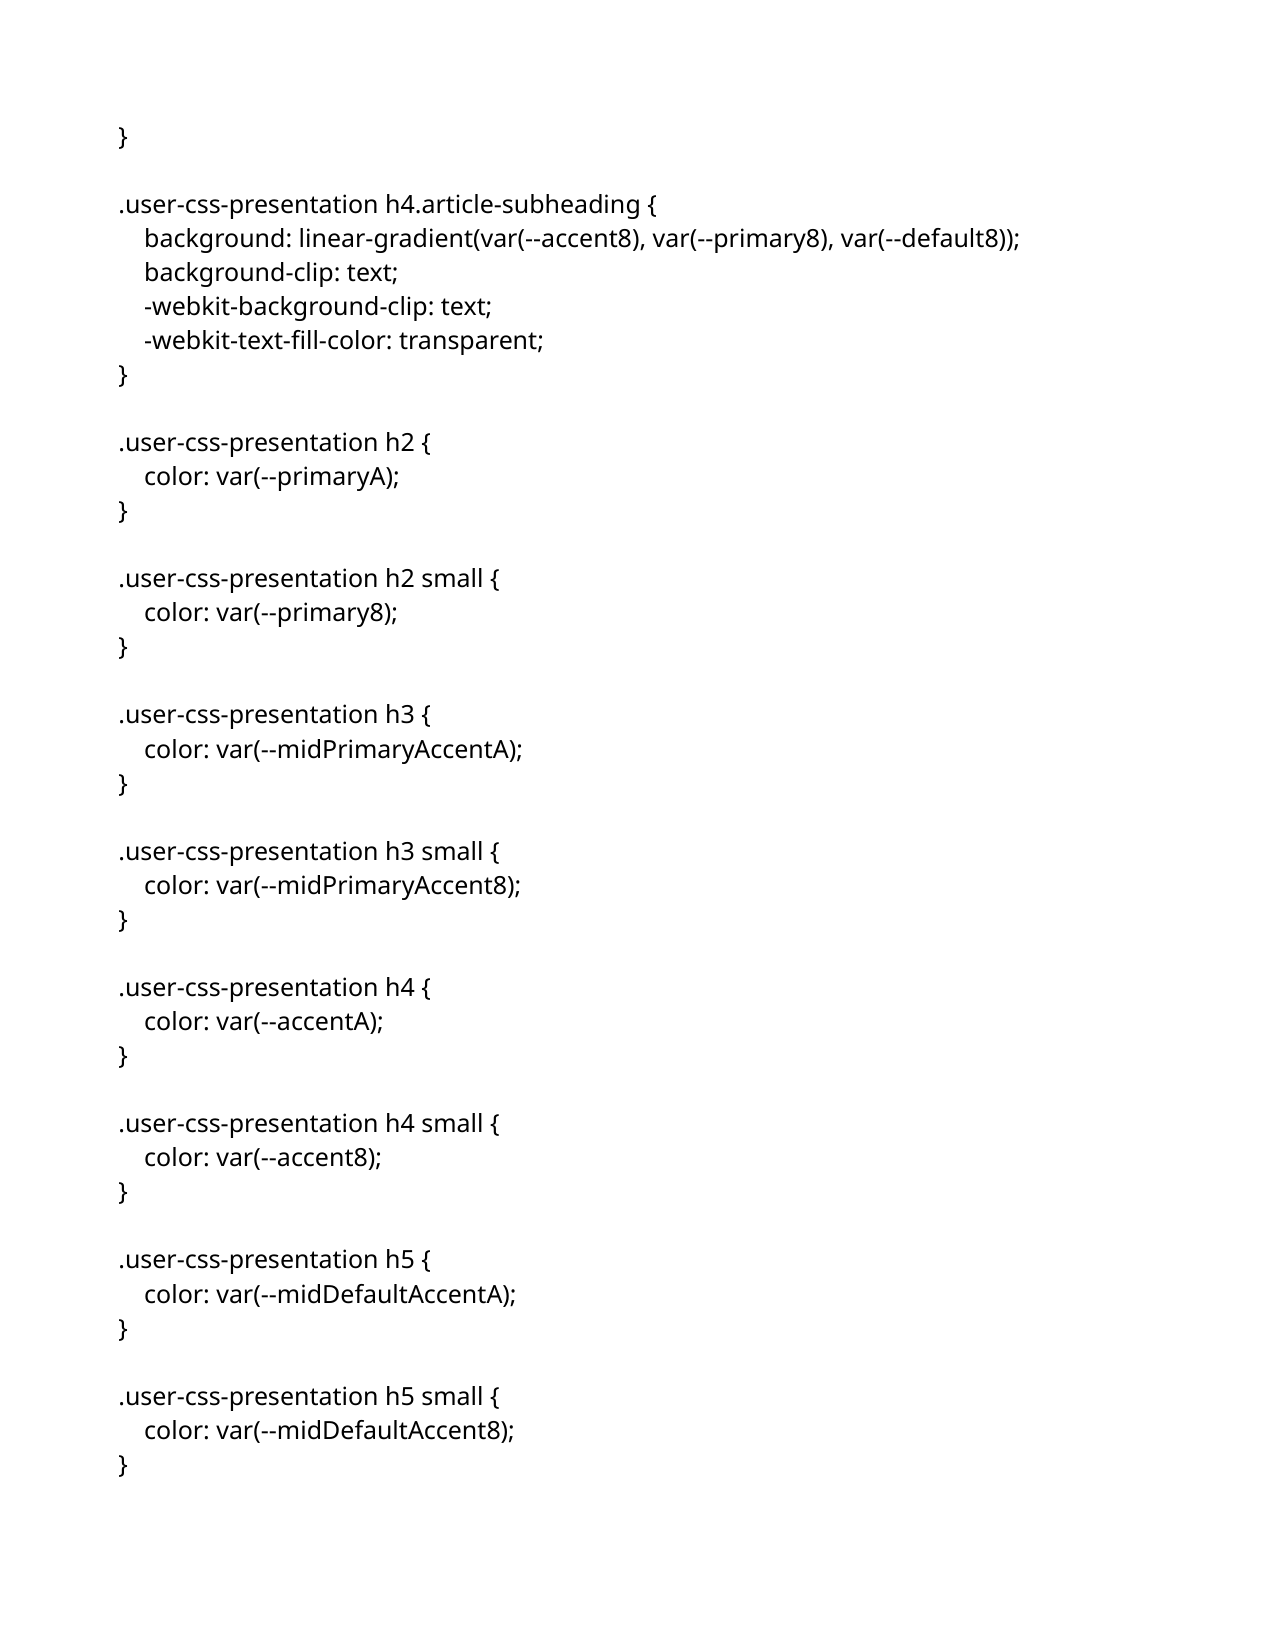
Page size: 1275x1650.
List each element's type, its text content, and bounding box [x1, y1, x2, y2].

text } [118, 629, 1157, 663]
text color: var(--midPrimaryAccent8); [118, 867, 1157, 902]
text -webkit-background-clip: text; [118, 288, 1157, 322]
text } [118, 1038, 1157, 1072]
text } [118, 1174, 1157, 1208]
text .user-css-presentation h5 { [118, 1242, 1157, 1276]
text background-clip: text; [118, 254, 1157, 288]
text .user-css-presentation h4 small { [118, 1106, 1157, 1140]
text .user-css-presentation h3 { [118, 697, 1157, 731]
text } [118, 765, 1157, 799]
text color: var(--midPrimaryAccentA); [118, 731, 1157, 765]
text background: linear-gradient(var(--accent8), var(--primary8), var(--default8)); [118, 220, 1157, 254]
text color: var(--primary8); [118, 595, 1157, 629]
text .user-css-presentation h4.article-subheading { [118, 186, 1157, 220]
text color: var(--accent8); [118, 1140, 1157, 1174]
text .user-css-presentation h3 small { [118, 833, 1157, 867]
text } [118, 902, 1157, 936]
text .user-css-presentation h5 small { [118, 1378, 1157, 1412]
text .user-css-presentation h2 { [118, 425, 1157, 459]
text -webkit-text-fill-color: transparent; [118, 322, 1157, 357]
text color: var(--accentA); [118, 1004, 1157, 1038]
text } [118, 493, 1157, 527]
text } [118, 1310, 1157, 1344]
text } [118, 118, 1157, 152]
text } [118, 1447, 1157, 1481]
text } [118, 357, 1157, 391]
text .user-css-presentation h2 small { [118, 561, 1157, 595]
text color: var(--midDefaultAccent8); [118, 1412, 1157, 1447]
text color: var(--primaryA); [118, 459, 1157, 493]
text .user-css-presentation h4 { [118, 970, 1157, 1004]
text color: var(--midDefaultAccentA); [118, 1276, 1157, 1310]
